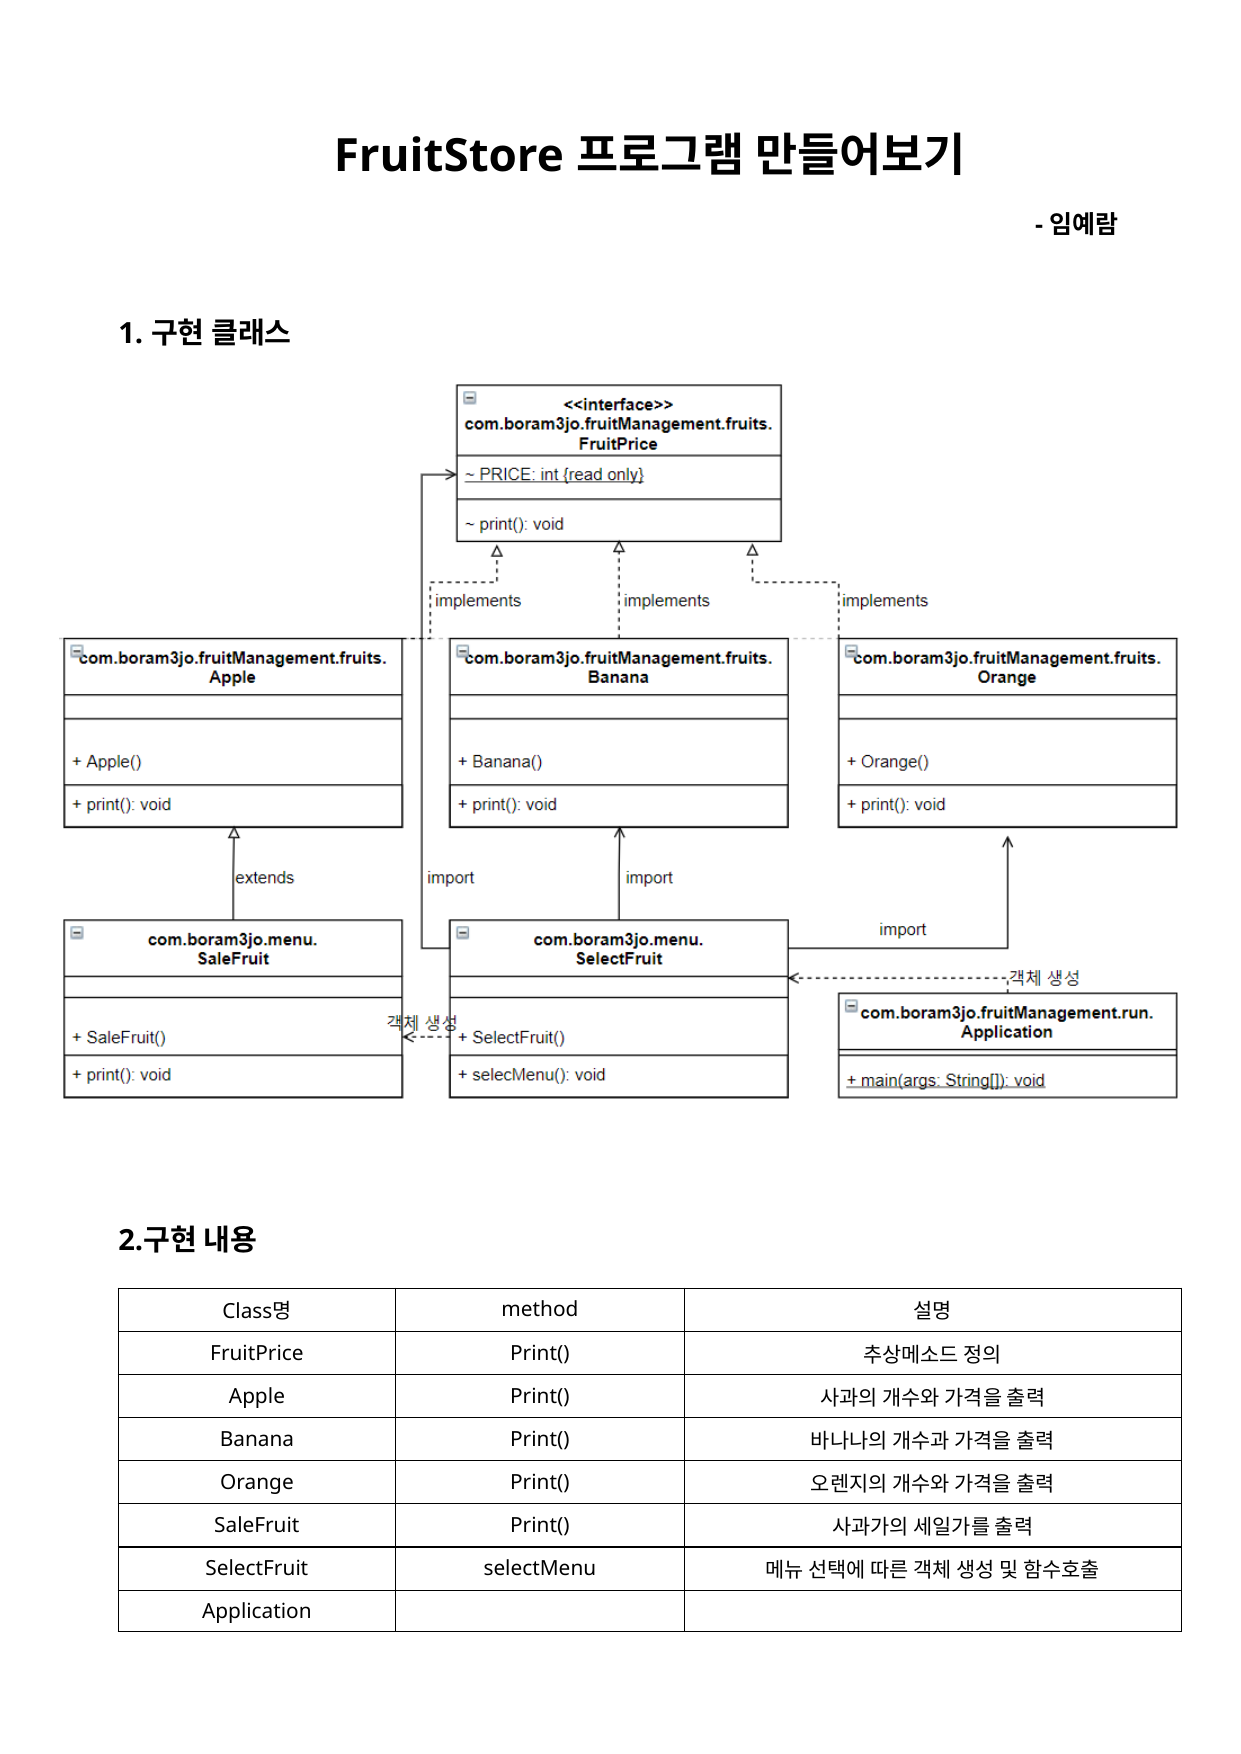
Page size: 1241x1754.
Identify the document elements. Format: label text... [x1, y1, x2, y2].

table_header Class명 [119, 1289, 395, 1331]
table_cell Orange [119, 1461, 395, 1503]
table_cell Apple [119, 1375, 395, 1417]
table_cell 사과의 개수와 가격을 출력 [685, 1375, 1181, 1417]
table_cell Print() [396, 1332, 684, 1374]
table_cell FruitPrice [119, 1332, 395, 1374]
table_cell Banana [119, 1418, 395, 1460]
text 1. 구현 클래스 [118, 309, 1181, 352]
table_cell 사과가의 세일가를 출력 [685, 1504, 1181, 1546]
table_header method [396, 1289, 684, 1331]
text FruitStore 프로그램 만들어보기 [118, 118, 1181, 185]
table_cell Print() [396, 1418, 684, 1460]
table_cell selectMenu [396, 1548, 684, 1589]
table_cell [685, 1591, 1181, 1631]
table_cell Print() [396, 1461, 684, 1503]
table_cell 바나나의 개수과 가격을 출력 [685, 1418, 1181, 1460]
picture [59, 380, 1182, 1103]
table_cell [396, 1591, 684, 1631]
table_cell Print() [396, 1375, 684, 1417]
text 2.구현 내용 [118, 1217, 1181, 1259]
table_cell SelectFruit [119, 1548, 395, 1589]
table_cell Print() [396, 1504, 684, 1546]
table_cell SaleFruit [119, 1504, 395, 1546]
table_cell Application [119, 1591, 395, 1631]
table_cell 추상메소드 정의 [685, 1332, 1181, 1374]
text - 임예람 [118, 185, 1181, 247]
table_cell 메뉴 선택에 따른 객체 생성 및 함수호출 [685, 1548, 1181, 1589]
table_cell 오렌지의 개수와 가격을 출력 [685, 1461, 1181, 1503]
table_header 설명 [685, 1289, 1181, 1331]
